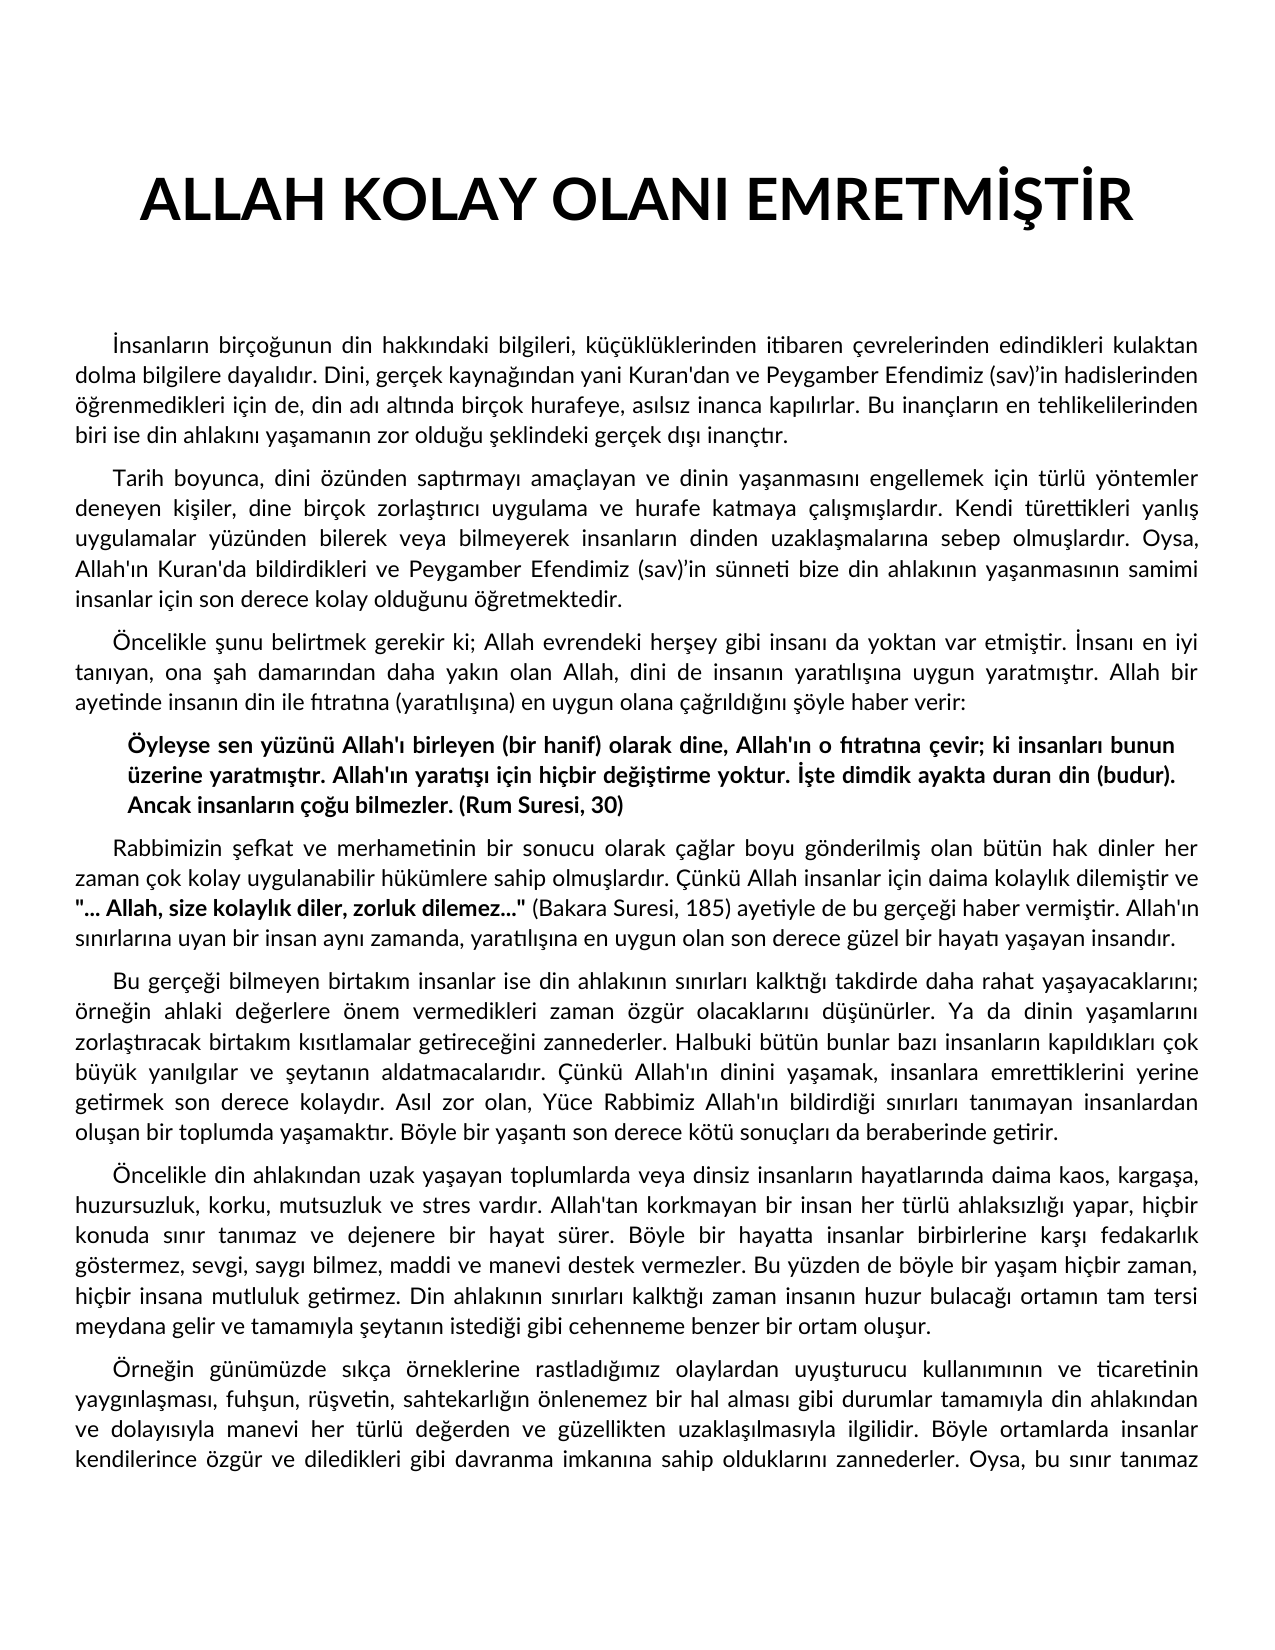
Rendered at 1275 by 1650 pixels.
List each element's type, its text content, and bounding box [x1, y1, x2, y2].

text İnsanların birçoğunun din hakkındaki bilgileri, küçüklüklerinden itibaren çevrelerinden edindikleri kulaktan dolma bilgilere dayalıdır. Dini, gerçek kaynağından yani Kuran'dan ve Peygamber Efendimiz (sav)’in hadislerinden öğrenmedikleri için de, din adı altında birçok hurafeye, asılsız inanca kapılırlar. Bu inançların en tehlikelilerinden biri ise din ahlakını yaşamanın zor olduğu şeklindeki gerçek dışı inançtır. [75, 330, 1200, 448]
text Öncelikle din ahlakından uzak yaşayan toplumlarda veya dinsiz insanların hayatlarında daima kaos, kargaşa, huzursuzluk, korku, mutsuzluk ve stres vardır. Allah'tan korkmayan bir insan her türlü ahlaksızlığı yapar, hiçbir konuda sınır tanımaz ve dejenere bir hayat sürer. Böyle bir hayatta insanlar birbirlerine karşı fedakarlık göstermez, sevgi, saygı bilmez, maddi ve manevi destek vermezler. Bu yüzden de böyle bir yaşam hiçbir zaman, hiçbir insana mutluluk getirmez. Din ahlakının sınırları kalktığı zaman insanın huzur bulacağı ortamın tam tersi meydana gelir ve tamamıyla şeytanın istediği gibi cehenneme benzer bir ortam oluşur. [75, 1161, 1200, 1339]
text Tarih boyunca, dini özünden saptırmayı amaçlayan ve dinin yaşanmasını engellemek için türlü yöntemler deneyen kişiler, dine birçok zorlaştırıcı uygulama ve hurafe katmaya çalışmışlardır. Kendi türettikleri yanlış uygulamalar yüzünden bilerek veya bilmeyerek insanların dinden uzaklaşmalarına sebep olmuşlardır. Oysa, Allah'ın Kuran'da bildirdikleri ve Peygamber Efendimiz (sav)’in sünneti bize din ahlakının yaşanmasının samimi insanlar için son derece kolay olduğunu öğretmektedir. [75, 464, 1200, 612]
text Öyleyse sen yüzünü Allah'ı birleyen (bir hanif) olarak dine, Allah'ın o fıtratına çevir; ki insanları bunun üzerine yaratmıştır. Allah'ın yaratışı için hiçbir değiştirme yoktur. İşte dimdik ayakta duran din (budur). Ancak insanların çoğu bilmezler. (Rum Suresi, 30) [127, 730, 1177, 818]
text Bu gerçeği bilmeyen birtakım insanlar ise din ahlakının sınırları kalktığı takdirde daha rahat yaşayacaklarını; örneğin ahlaki değerlere önem vermedikleri zaman özgür olacaklarını düşünürler. Ya da dinin yaşamlarını zorlaştıracak birtakım kısıtlamalar getireceğini zannederler. Halbuki bütün bunlar bazı insanların kapıldıkları çok büyük yanılgılar ve şeytanın aldatmacalarıdır. Çünkü Allah'ın dinini yaşamak, insanlara emrettiklerini yerine getirmek son derece kolaydır. Asıl zor olan, Yüce Rabbimiz Allah'ın bildirdiği sınırları tanımayan insanlardan oluşan bir toplumda yaşamaktır. Böyle bir yaşantı son derece kötü sonuçları da beraberinde getirir. [75, 967, 1200, 1145]
text Öncelikle şunu belirtmek gerekir ki; Allah evrendeki herşey gibi insanı da yoktan var etmiştir. İnsanı en iyi tanıyan, ona şah damarından daha yakın olan Allah, dini de insanın yaratılışına uygun yaratmıştır. Allah bir ayetinde insanın din ile fıtratına (yaratılışına) en uygun olana çağrıldığını şöyle haber verir: [75, 627, 1200, 715]
text Rabbimizin şefkat ve merhametinin bir sonucu olarak çağlar boyu gönderilmiş olan bütün hak dinler her zaman çok kolay uygulanabilir hükümlere sahip olmuşlardır. Çünkü Allah insanlar için daima kolaylık dilemiştir ve "... Allah, size kolaylık diler, zorluk dilemez..." (Bakara Suresi, 185) ayetiyle de bu gerçeği haber vermiştir. Allah'ın sınırlarına uyan bir insan aynı zamanda, yaratılışına en uygun olan son derece güzel bir hayatı yaşayan insandır. [75, 833, 1200, 952]
subtitle ALLAH KOLAY OLANI EMRETMİŞTİR [75, 162, 1200, 232]
text Örneğin günümüzde sıkça örneklerine rastladığımız olaylardan uyuşturucu kullanımının ve ticaretinin yaygınlaşması, fuhşun, rüşvetin, sahtekarlığın önlenemez bir hal alması gibi durumlar tamamıyla din ahlakından ve dolayısıyla manevi her türlü değerden ve güzellikten uzaklaşılmasıyla ilgilidir. Böyle ortamlarda insanlar kendilerince özgür ve diledikleri gibi davranma imkanına sahip olduklarını zannederler. Oysa, bu sınır tanımaz [75, 1354, 1200, 1472]
